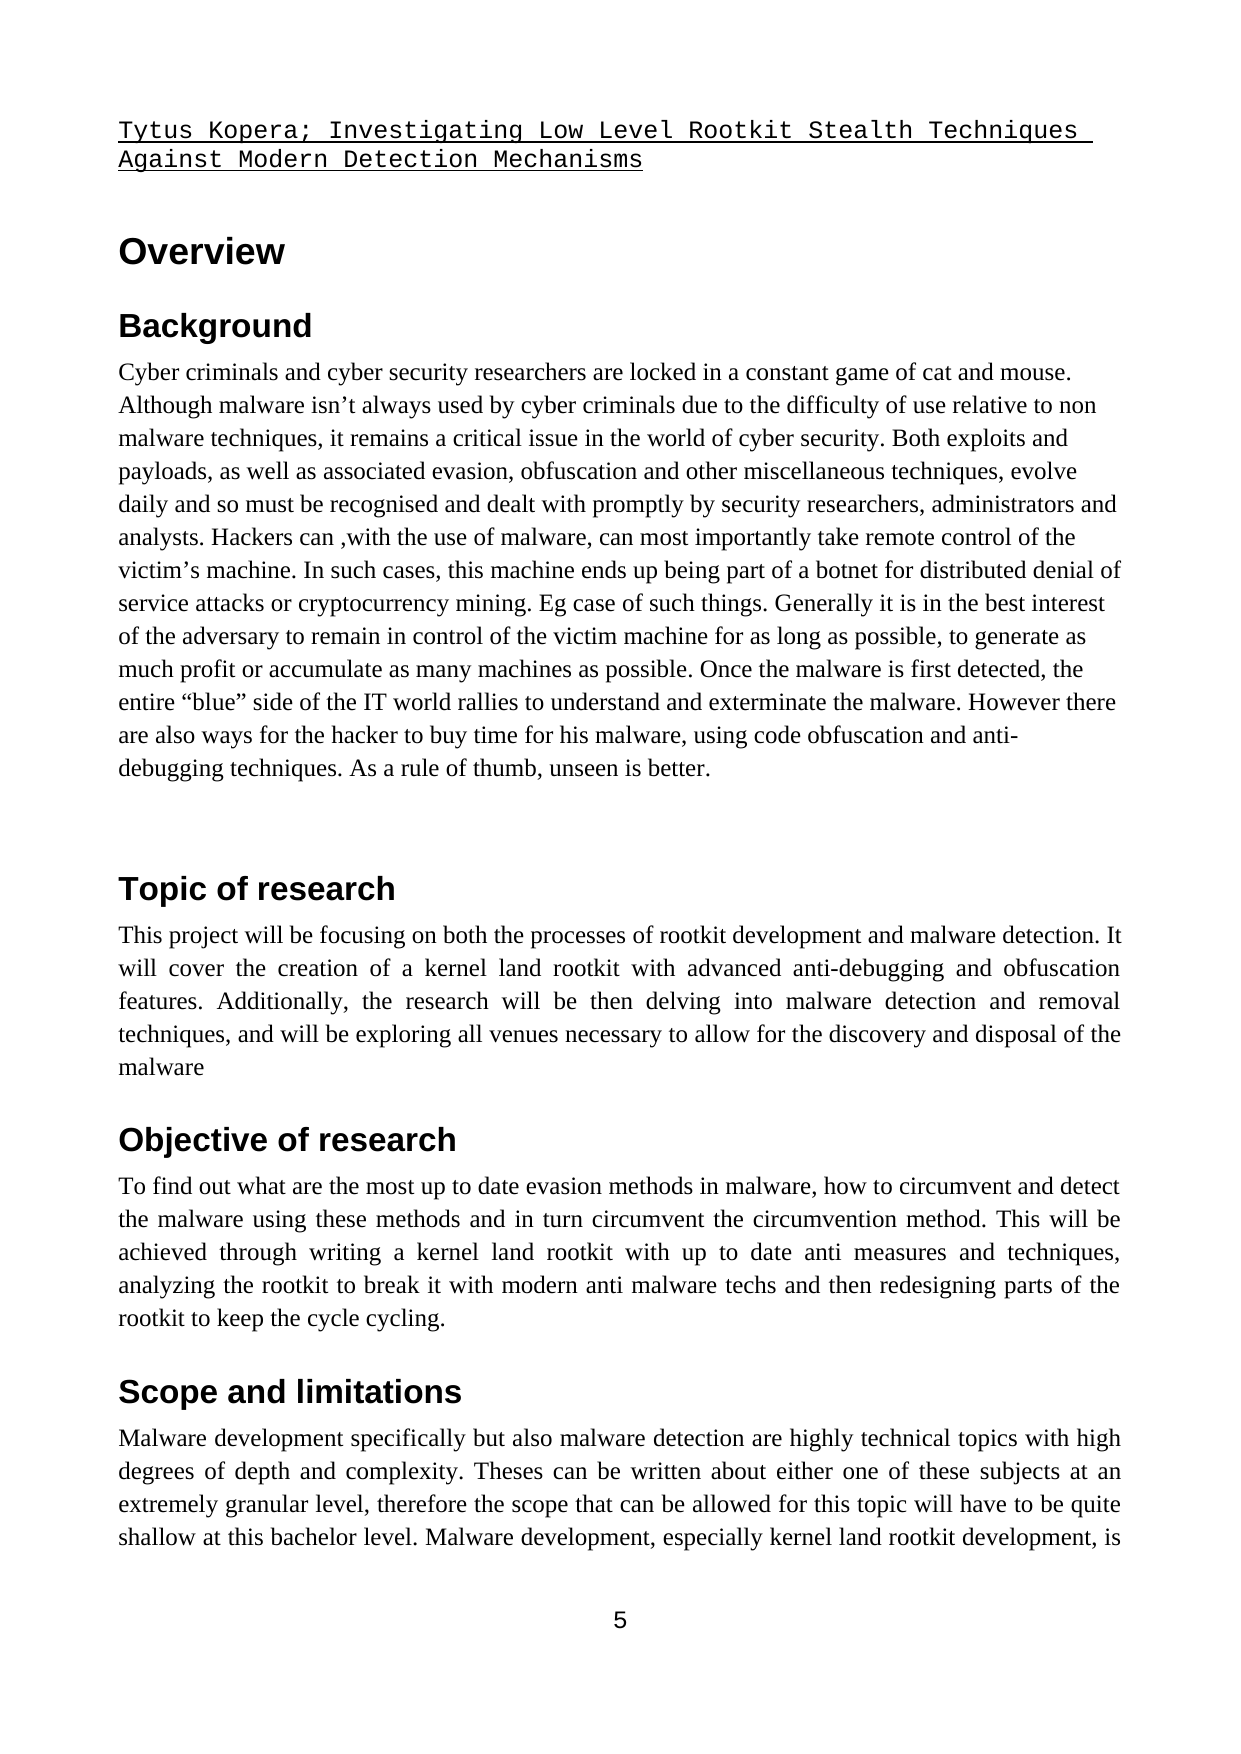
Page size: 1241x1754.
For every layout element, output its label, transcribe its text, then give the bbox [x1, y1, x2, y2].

subtitle Background [118, 306, 1122, 344]
subtitle Objective of research [118, 1120, 1122, 1159]
subtitle Scope and limitations [118, 1372, 1122, 1410]
text This project will be focusing on both the processes of rootkit development and malware detection. It will cover the creation of a kernel land rootkit with advanced anti-debugging and obfuscation features. Additionally, the research will be then delving into malware detection and removal techniques, and will be exploring all venues necessary to allow for the discovery and disposal of the malware [118, 920, 1122, 1081]
text To find out what are the most up to date evasion methods in malware, how to circumvent and detect the malware using these methods and in turn circumvent the circumvention method. This will be achieved through writing a kernel land rootkit with up to date anti measures and techniques, analyzing the rootkit to break it with modern anti malware techs and then redesigning parts of the rootkit to keep the cycle cycling. [118, 1171, 1122, 1332]
text Malware development specifically but also malware detection are highly technical topics with high degrees of depth and complexity. Theses can be written about either one of these subjects at an extremely granular level, therefore the scope that can be allowed for this topic will have to be quite shallow at this bachelor level. Malware development, especially kernel land rootkit development, is [118, 1423, 1122, 1551]
text Cyber criminals and cyber security researchers are locked in a constant game of cat and mouse. Although malware isn’t always used by cyber criminals due to the difficulty of use relative to non malware techniques, it remains a critical issue in the world of cyber security. Both exploits and payloads, as well as associated evasion, obfuscation and other miscellaneous techniques, evolve daily and so must be recognised and dealt with promptly by security researchers, administrators and analysts. Hackers can ,with the use of malware, can most importantly take remote control of the victim’s machine. In such cases, this machine ends up being part of a botnet for distributed denial of service attacks or cryptocurrency mining. Eg case of such things. Generally it is in the best interest of the adversary to remain in control of the victim machine for as long as possible, to generate as much profit or accumulate as many machines as possible. Once the malware is first detected, the entire “blue” side of the IT world rallies to understand and exterminate the malware. However there are also ways for the hacker to buy time for his malware, using code obfuscation and anti-debugging techniques. As a rule of thumb, unseen is better. [118, 357, 1122, 782]
subtitle Topic of research [118, 869, 1122, 907]
subtitle Overview [118, 229, 1122, 272]
